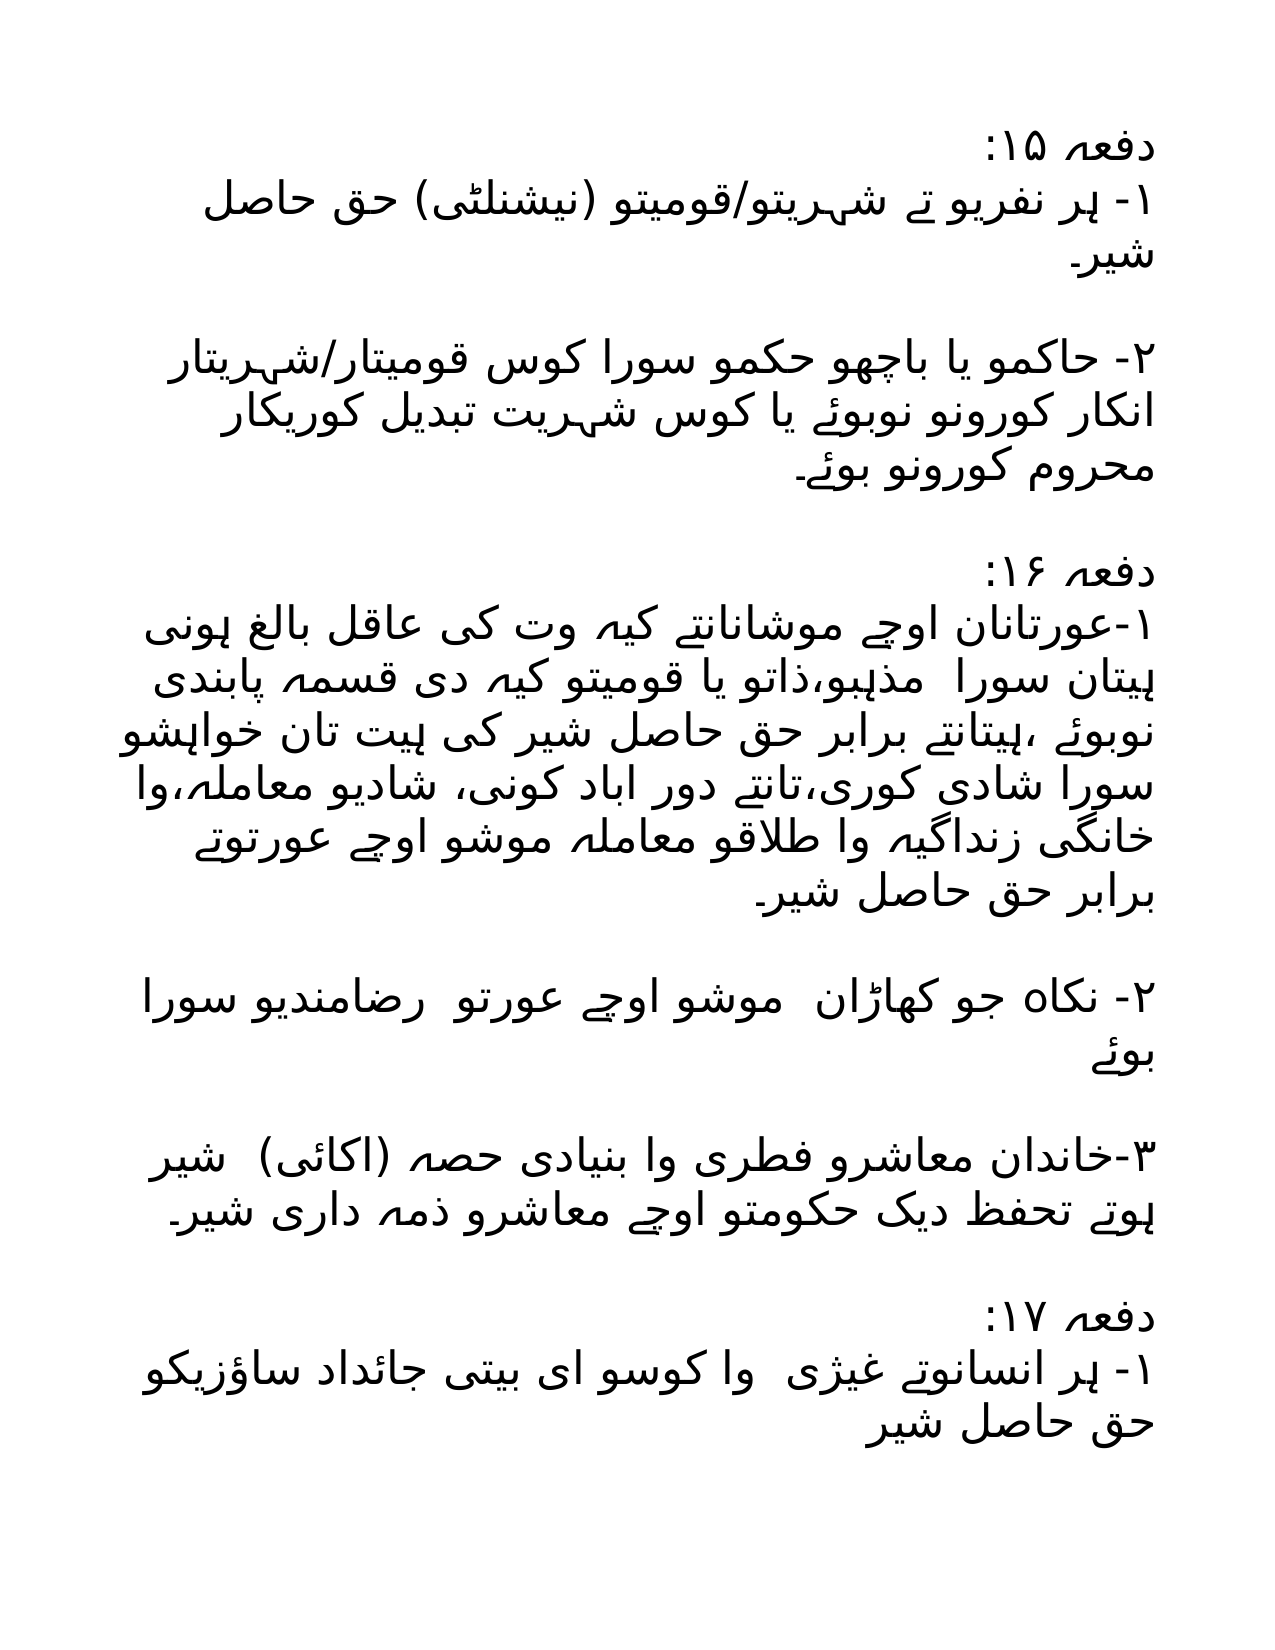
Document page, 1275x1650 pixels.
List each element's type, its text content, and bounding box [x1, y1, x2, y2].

text ۲- حاکمو یا باچھو حکمو سورا کوس قومیتار/شہریتار انکار کورونو نوبوئے یا کوس شہریت تبدیل کوریکار محروم کورونو بوئے۔ [118, 331, 1157, 491]
text ۱- ہر انسانوتے غیژی وا کوسو ای بیتی جائداد ساؤزیکو حق حاصل شیر [118, 1342, 1157, 1448]
text دفعہ ۱۷: [118, 1288, 1157, 1342]
text ۳-خاندان معاشرو فطری وا بنیادی حصہ (اکائی) شیر ہوتے تحفظ دیک حکومتو اوچے معاشرو ذمہ داری شیر۔ [118, 1129, 1157, 1236]
text ۲- نکاہ جو کھاڑان موشو اوچے عورتو رضامندیو سورا بوئے [118, 969, 1157, 1076]
text ۱- ہر نفریو تے شہریتو/قومیتو (نیشنلٹی) حق حاصل شیر۔ [118, 171, 1157, 278]
text دفعہ ۱۵: [118, 118, 1157, 171]
text ۱-عورتانان اوچے موشانانتے کیہ وت کی عاقل بالغ ہونی ہیتان سورا مذہبو،ذاتو یا قومیتو کیہ دی قسمہ پابندی نوبوئے ،ہیتانتے برابر حق حاصل شیر کی ہیت تان خواہشو سورا شادی کوری،تانتے دور اباد کونی، شادیو معاملہ،وا خانگی زنداگیہ وا طلاقو معاملہ موشو اوچے عورتوتے برابر حق حاصل شیر۔ [118, 597, 1157, 917]
text دفعہ ۱۶: [118, 543, 1157, 597]
